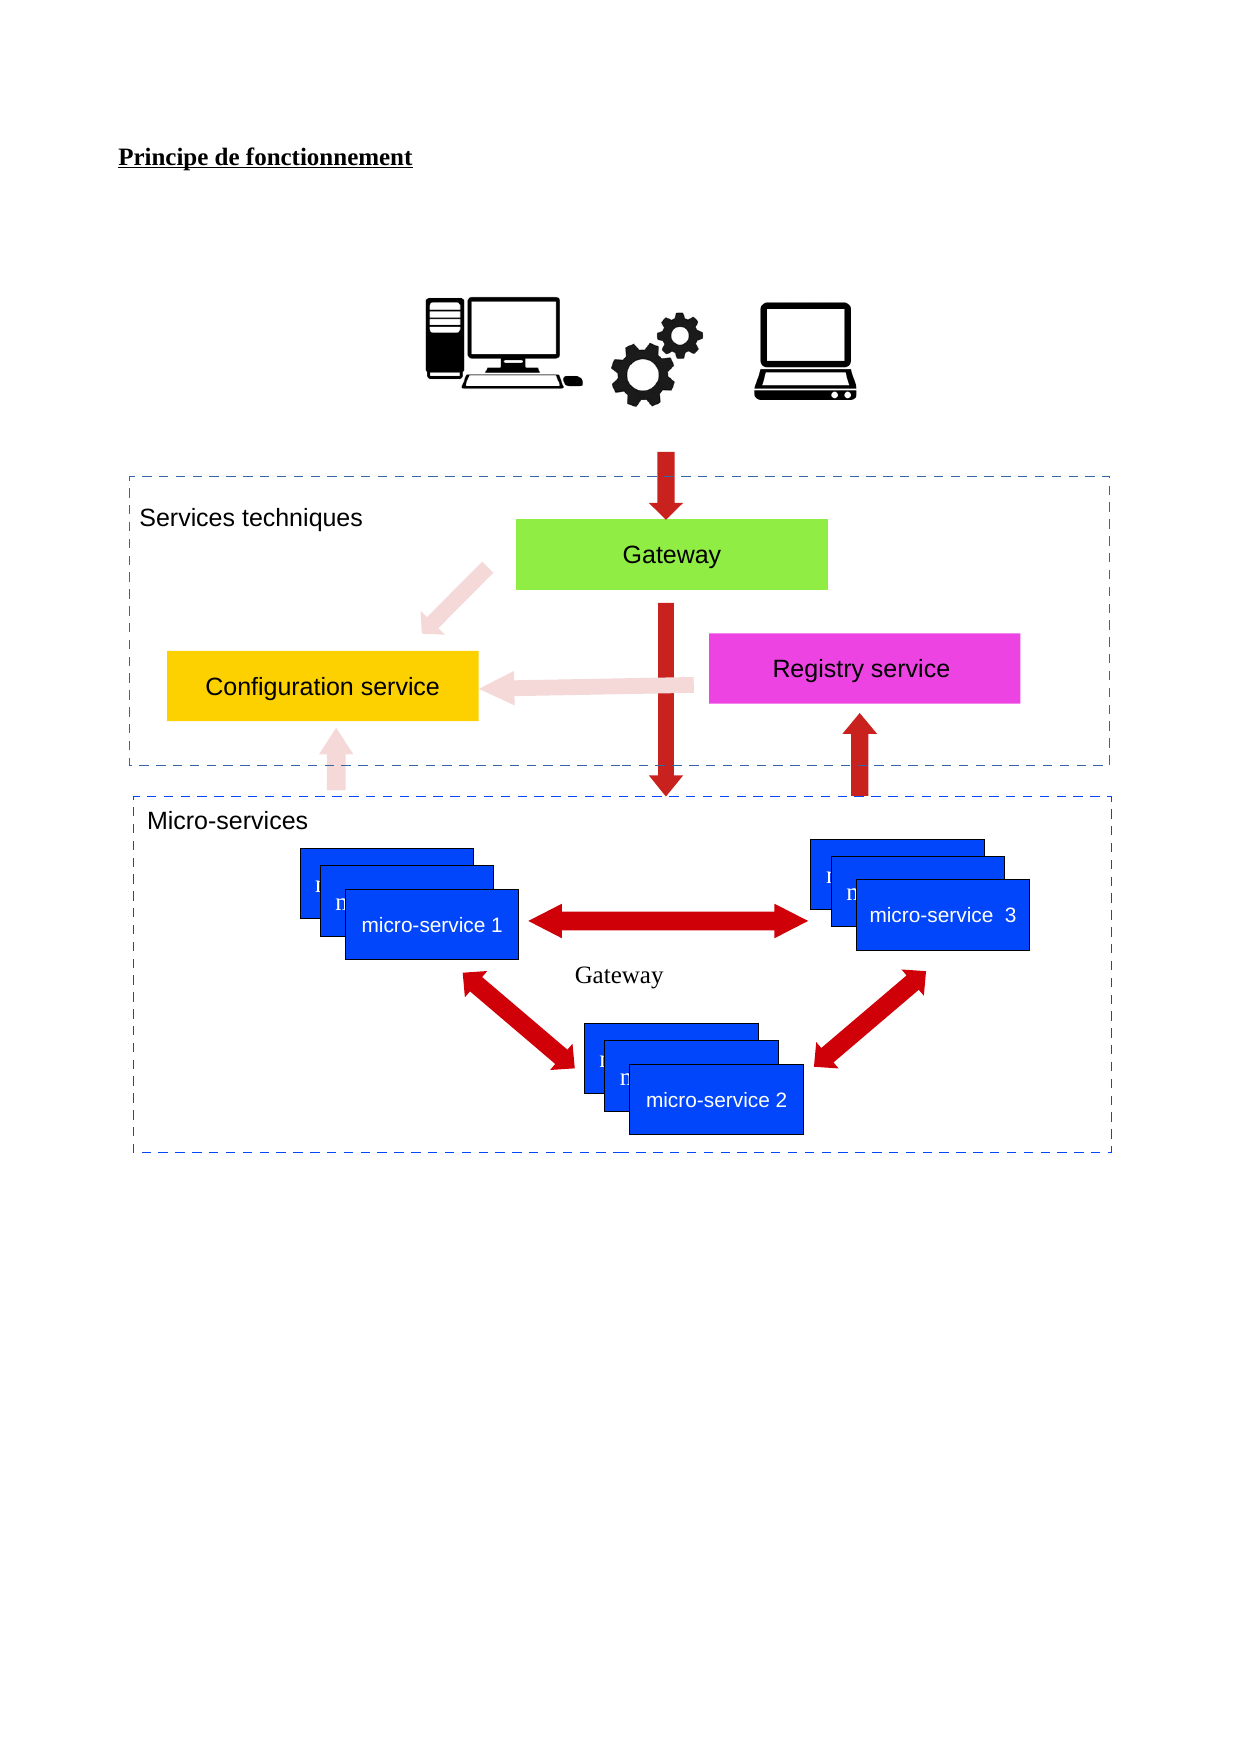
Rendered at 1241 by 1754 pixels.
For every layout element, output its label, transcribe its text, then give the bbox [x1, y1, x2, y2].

picture [754, 300, 857, 403]
text Principe de fonctionnement [118, 142, 1122, 171]
picture [423, 262, 584, 410]
picture [606, 304, 711, 413]
